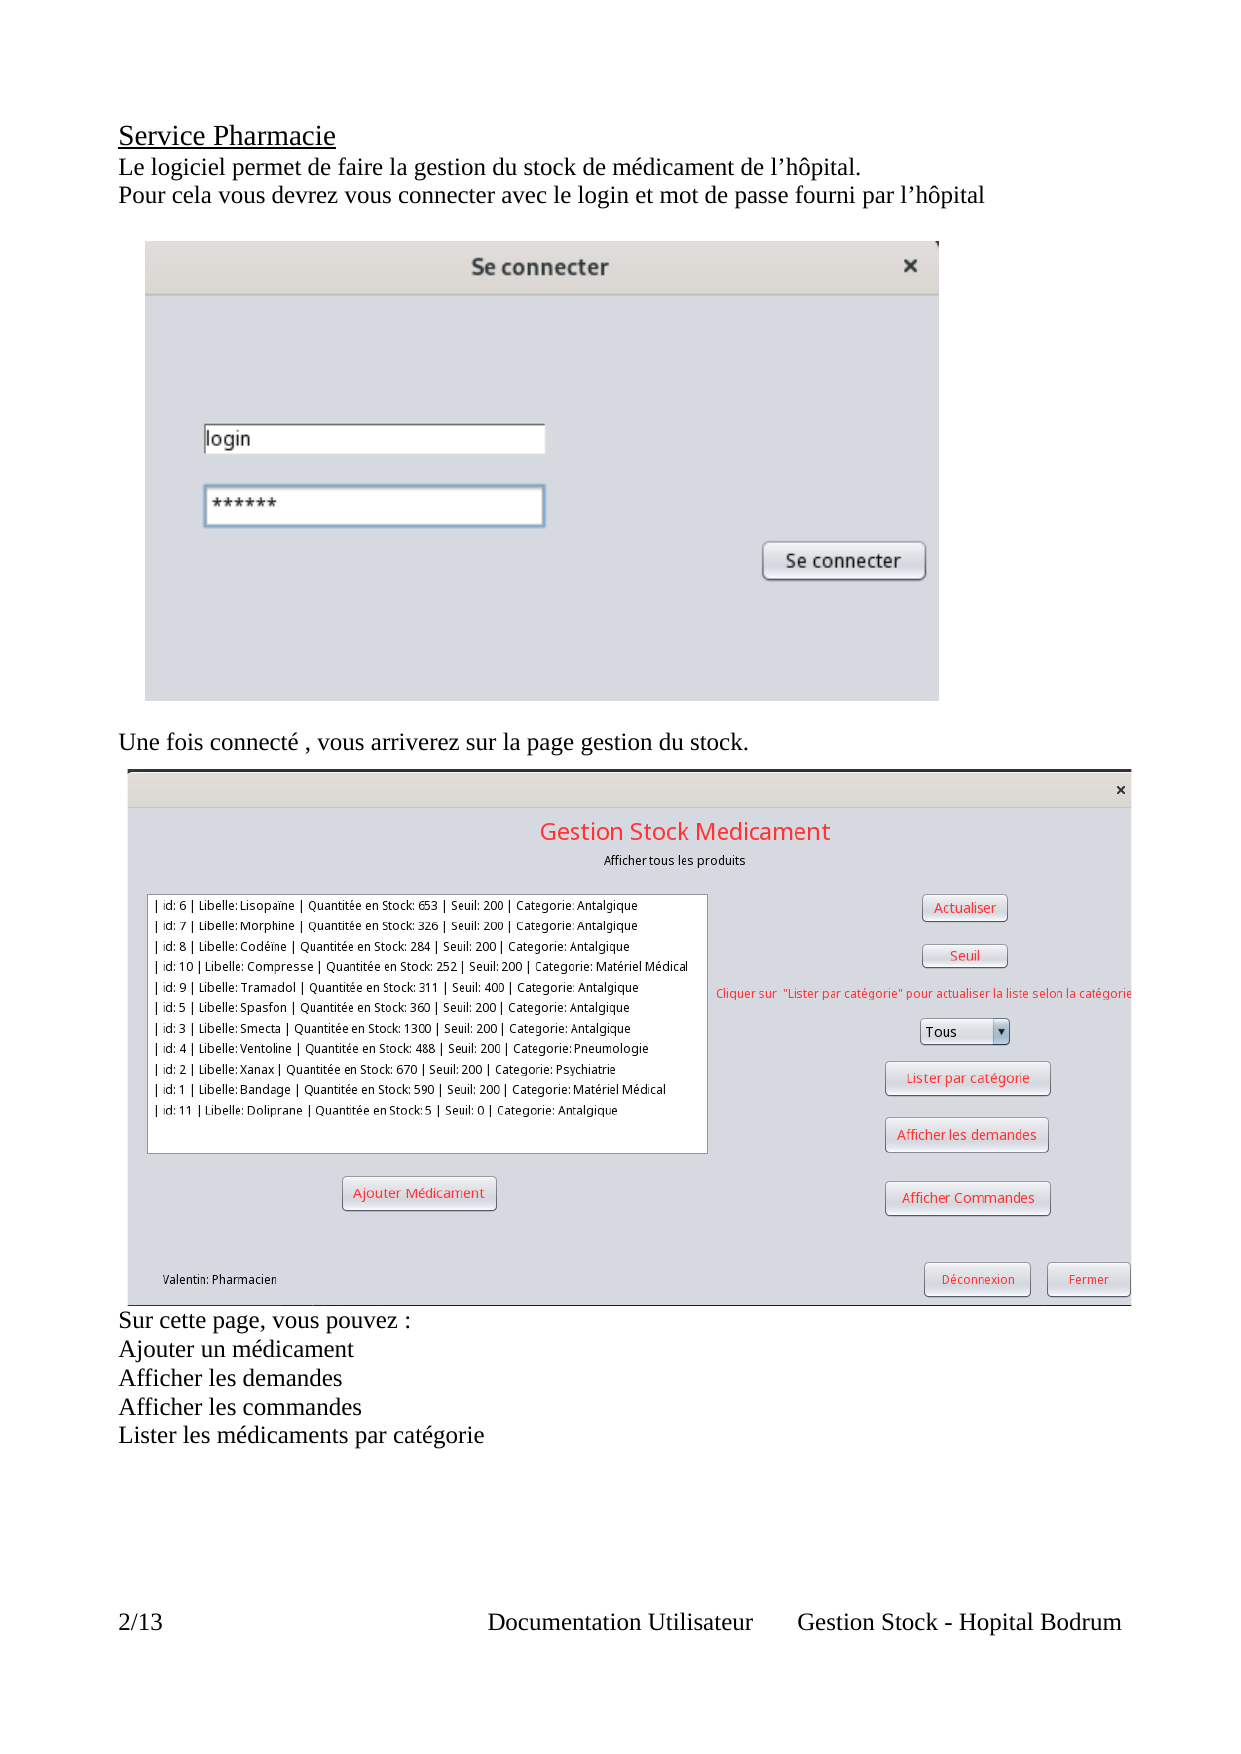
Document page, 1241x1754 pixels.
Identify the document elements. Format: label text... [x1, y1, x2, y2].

picture [127, 769, 1132, 1306]
text Service Pharmacie [118, 118, 1122, 152]
picture [145, 241, 939, 701]
text Afficher les demandes [118, 1363, 1122, 1392]
text Ajouter un médicament [118, 1334, 1122, 1363]
text Le logiciel permet de faire la gestion du stock de médicament de l’hôpital. [118, 152, 1122, 180]
text Lister les médicaments par catégorie [118, 1420, 1122, 1449]
text Pour cela vous devrez vous connecter avec le login et mot de passe fourni par l’hôpital [118, 180, 1122, 209]
text Afficher les commandes [118, 1392, 1122, 1420]
text Sur cette page, vous pouvez : [118, 755, 1122, 1334]
text Une fois connecté , vous arriverez sur la page gestion du stock. [118, 727, 1122, 755]
